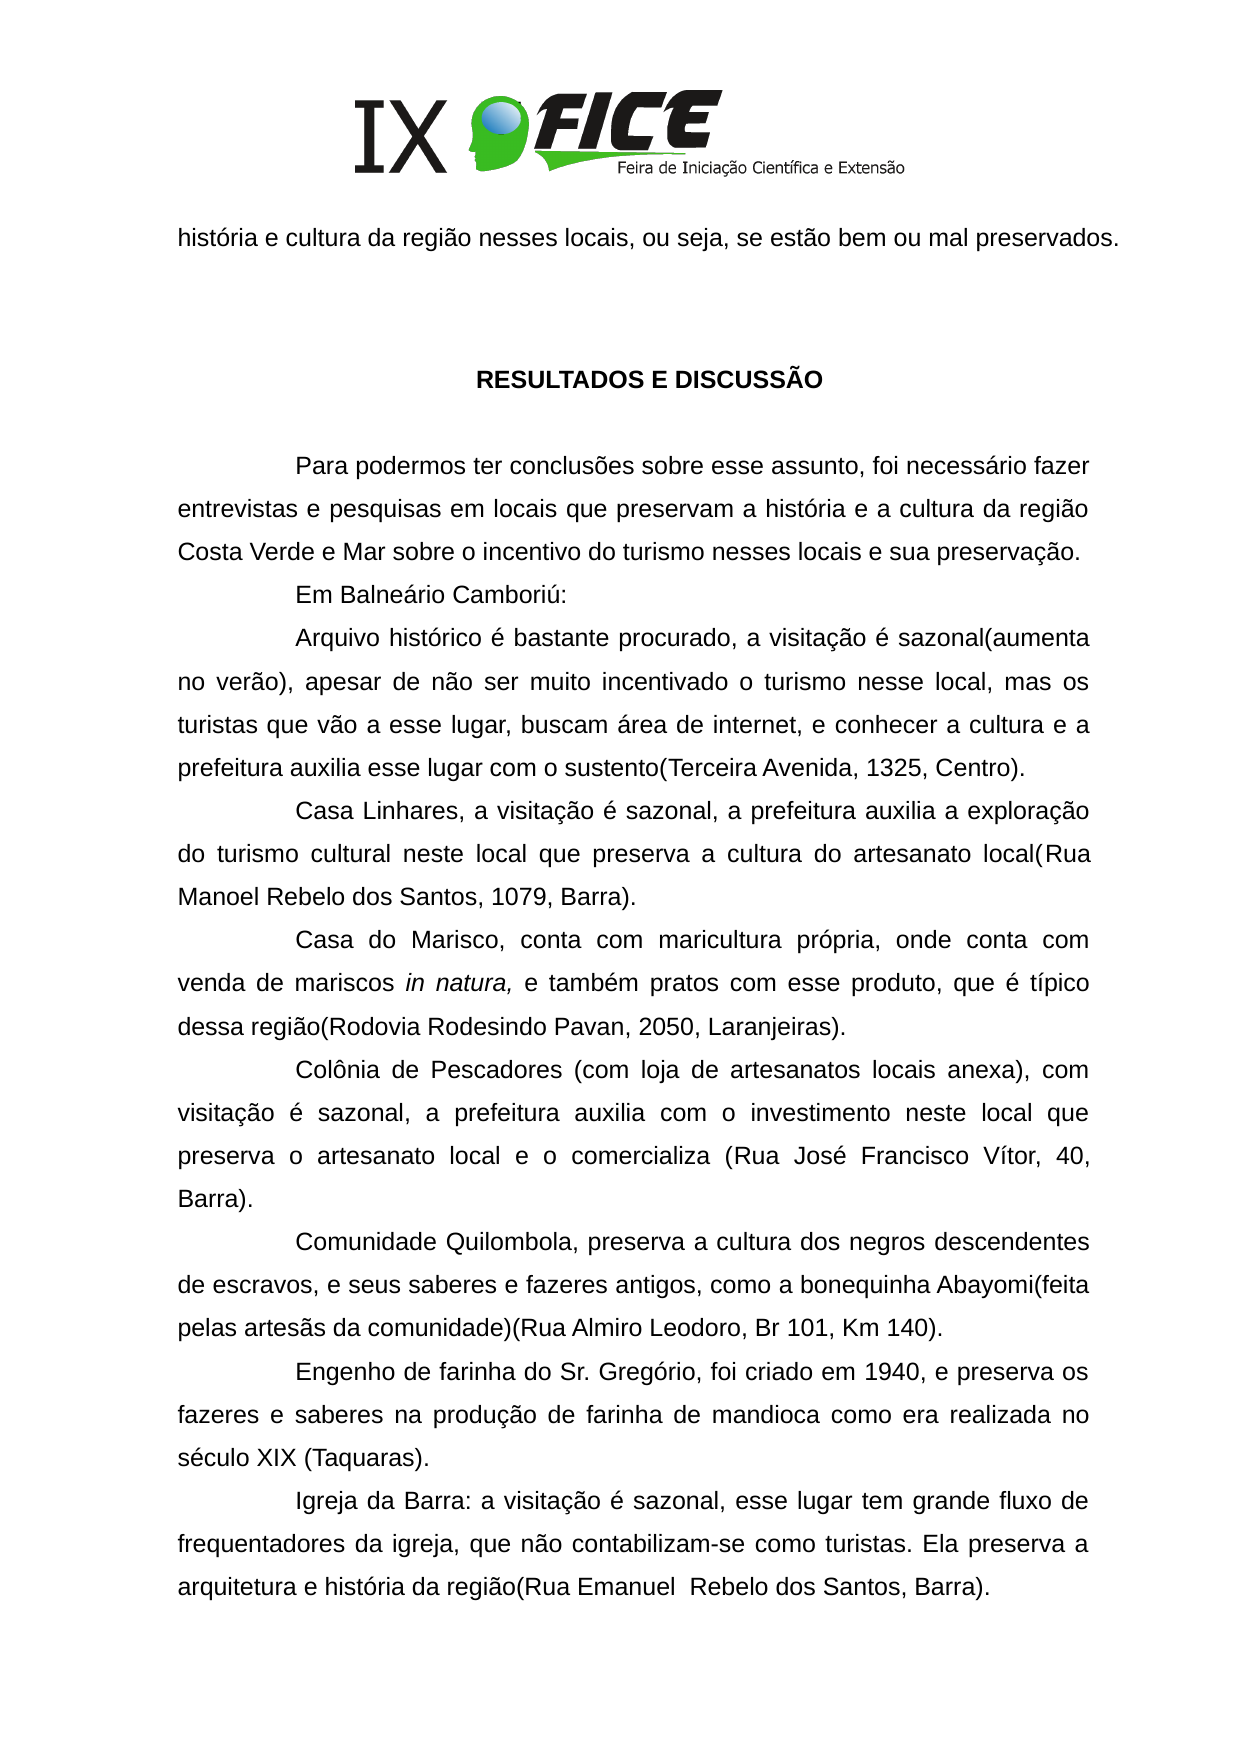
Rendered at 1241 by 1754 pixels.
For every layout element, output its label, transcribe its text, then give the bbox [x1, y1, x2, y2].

text Arquivo histórico é bastante procurado, a visitação é sazonal(aumenta no verão), apesar de não ser muito incentivado o turismo nesse local, mas os turistas que vão a esse lugar, buscam área de internet, e conhecer a cultura e a prefeitura auxilia esse lugar com o sustento(Terceira Avenida, 1325, Centro). [177, 623, 1091, 782]
picture [350, 73, 949, 198]
text Colônia de Pescadores (com loja de artesanatos locais anexa), com visitação é sazonal, a prefeitura auxilia com o investimento neste local que preserva o artesanato local e o comercializa (Rua José Francisco Vítor, 40, Barra). [177, 1055, 1091, 1213]
text Comunidade Quilombola, preserva a cultura dos negros descendentes de escravos, e seus saberes e fazeres antigos, como a bonequinha Abayomi(feita pelas artesãs da comunidade)(Rua Almiro Leodoro, Br 101, Km 140). [177, 1227, 1091, 1342]
text Casa Linhares, a visitação é sazonal, a prefeitura auxilia a exploração do turismo cultural neste local que preserva a cultura do artesanato local(Rua Manoel Rebelo dos Santos, 1079, Barra). [177, 796, 1091, 911]
text Engenho de farinha do Sr. Gregório, foi criado em 1940, e preserva os fazeres e saberes na produção de farinha de mandioca como era realizada no século XIX (Taquaras). [177, 1357, 1091, 1472]
text Casa do Marisco, conta com maricultura própria, onde conta com venda de mariscos in natura, e também pratos com esse produto, que é típico dessa região(Rodovia Rodesindo Pavan, 2050, Laranjeiras). [177, 925, 1091, 1040]
text Em Balneário Camboriú: [177, 580, 1091, 609]
text Para podermos ter conclusões sobre esse assunto, foi necessário fazer entrevistas e pesquisas em locais que preservam a história e a cultura da região Costa Verde e Mar sobre o incentivo do turismo nesses locais e sua preservação. [177, 451, 1091, 566]
text Igreja da Barra: a visitação é sazonal, esse lugar tem grande fluxo de frequentadores da igreja, que não contabilizam-se como turistas. Ela preserva a arquitetura e história da região(Rua Emanuel Rebelo dos Santos, Barra). [177, 1486, 1091, 1601]
text história e cultura da região nesses locais, ou seja, se estão bem ou mal preservados. [177, 223, 1122, 252]
text RESULTADOS E DISCUSSÃO [177, 365, 1122, 393]
